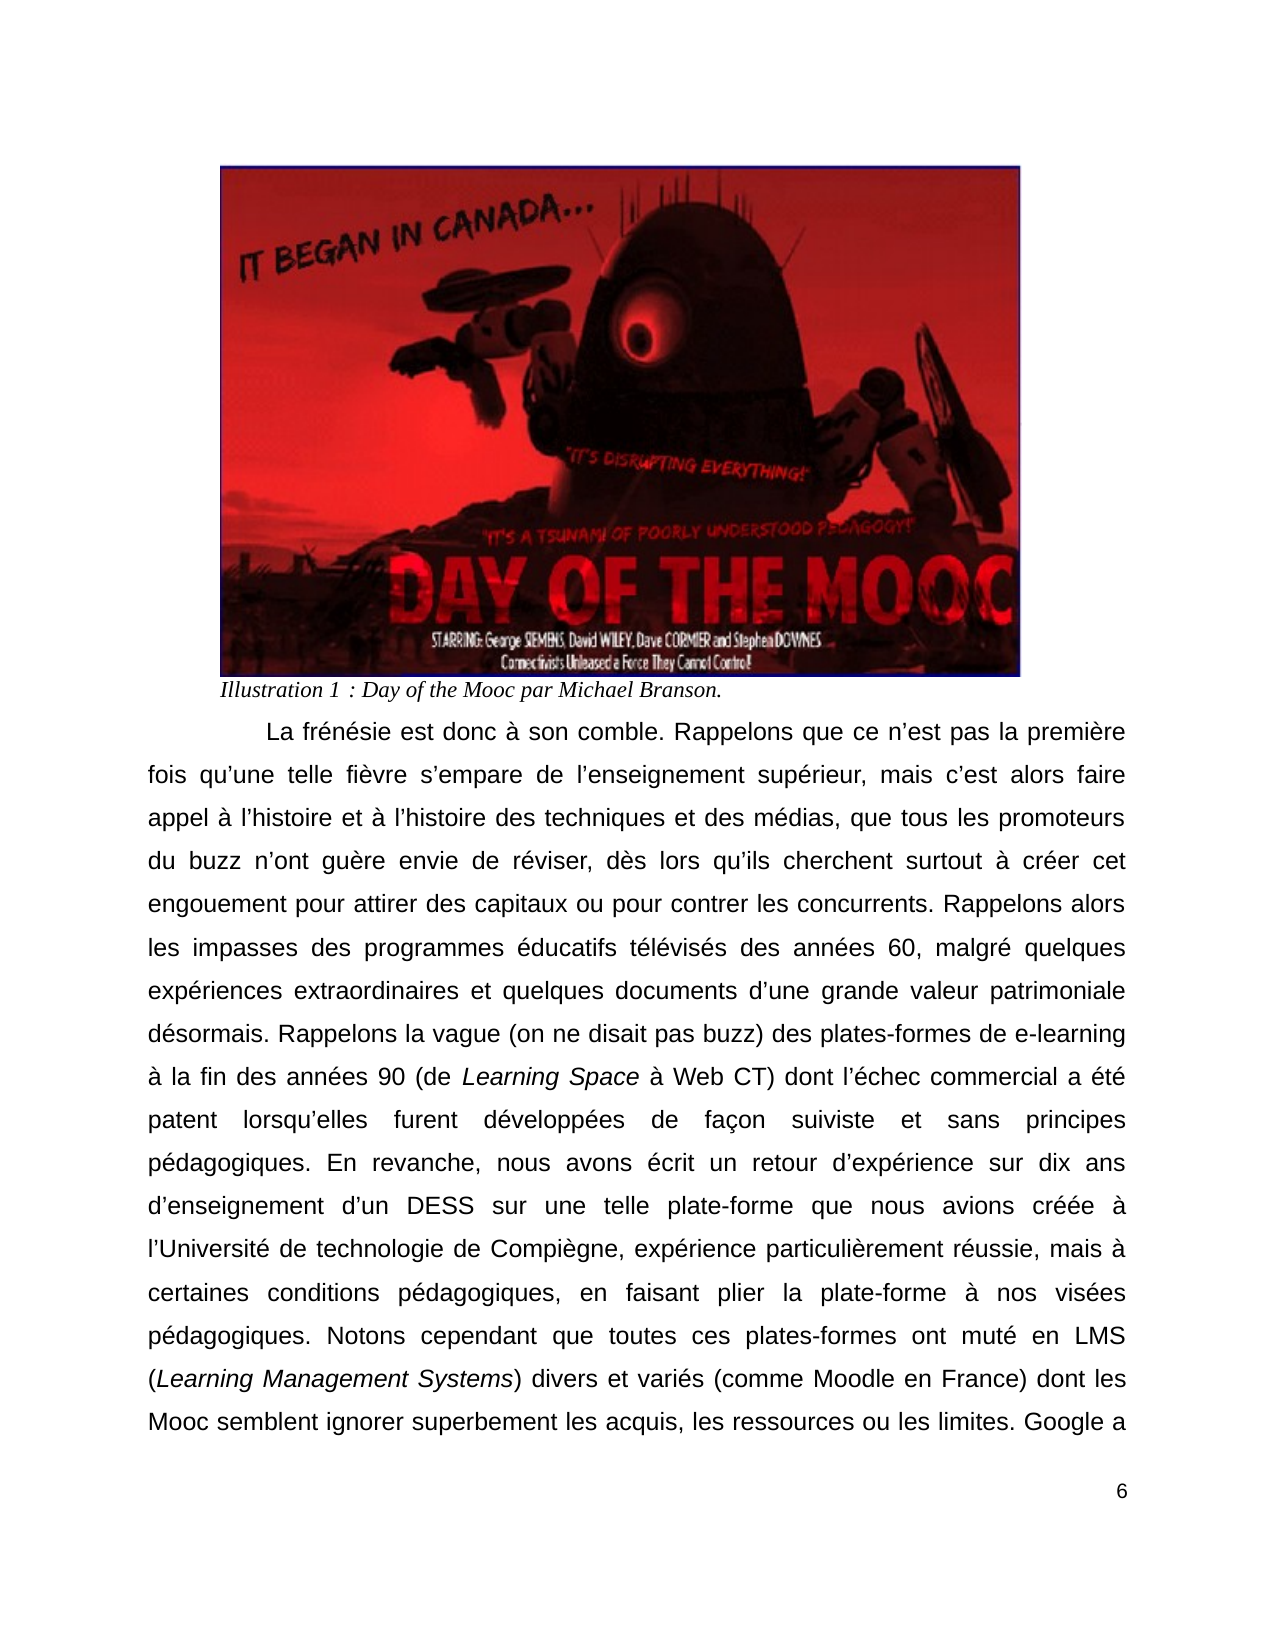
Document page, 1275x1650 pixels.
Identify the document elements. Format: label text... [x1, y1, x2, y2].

text La frénésie est donc à son comble. Rappelons que ce n’est pas la première fois qu’une telle fièvre s’empare de l’enseignement supérieur, mais c’est alors faire appel à l’histoire et à l’histoire des techniques et des médias, que tous les promoteurs du buzz n’ont guère envie de réviser, dès lors qu’ils cherchent surtout à créer cet engouement pour attirer des capitaux ou pour contrer les concurrents. Rappelons alors les impasses des programmes éducatifs télévisés des années 60, malgré quelques expériences extraordinaires et quelques documents d’une grande valeur patrimoniale désormais. Rappelons la vague (on ne disait pas buzz) des plates-formes de e-learning à la fin des années 90 (de Learning Space à Web CT) dont l’échec commercial a été patent lorsqu’elles furent développées de façon suiviste et sans principes pédagogiques. En revanche, nous avons écrit un retour d’expérience sur dix ans d’enseignement d’un DESS sur une telle plate-forme que nous avions créée à l’Université de technologie de Compiègne, expérience particulièrement réussie, mais à certaines conditions pédagogiques, en faisant plier la plate-forme à nos visées pédagogiques. Notons cependant que toutes ces plates-formes ont muté en LMS (Learning Management Systems) divers et variés (comme Moodle en France) dont les Mooc semblent ignorer superbement les acquis, les ressources ou les limites. Google a [148, 148, 1127, 1436]
text Illustration 1 : Day of the Mooc par Michael Branson. [220, 677, 1022, 702]
picture [220, 163, 1022, 677]
